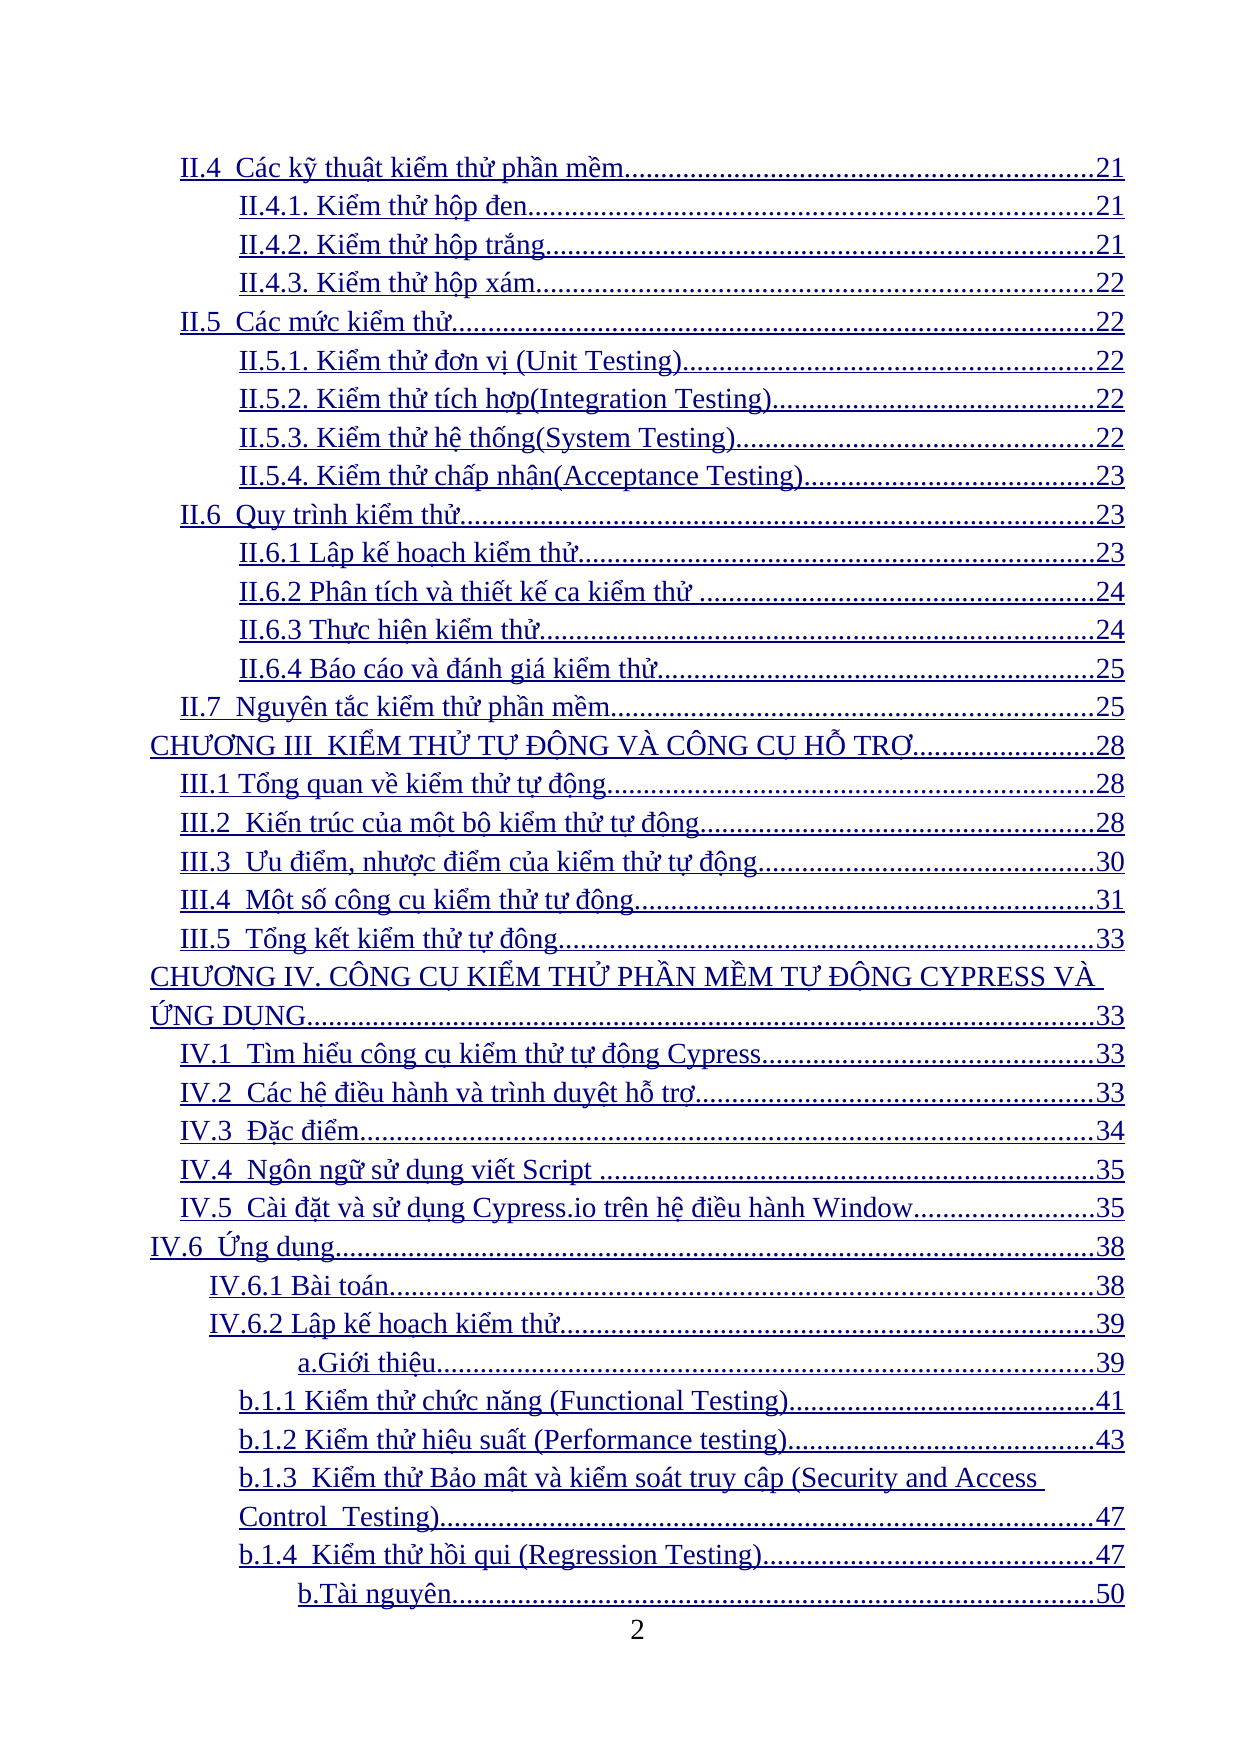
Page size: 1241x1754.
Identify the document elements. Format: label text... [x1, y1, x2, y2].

text [179, 1182, 1125, 1186]
text II.5 Các mức kiểm thử 22 [179, 304, 1125, 333]
text b.1.3 Kiểm thử Bảo mật và kiểm soát truy cập (Security and Access Control Testing) 47 [238, 1460, 1125, 1528]
text III.2 Kiến trúc của một bộ kiểm thử tự động 28 [179, 805, 1125, 834]
text [238, 488, 1125, 492]
text II.4.1. Kiểm thử hộp đen 21 [238, 188, 1125, 218]
text IV.6.2 Lập kế hoạch kiểm thử 39 [209, 1306, 1125, 1335]
text II.6.4 Báo cáo và đánh giá kiểm thử 25 [238, 651, 1125, 680]
text III.3 Ưu điểm, nhược điểm của kiểm thử tự động 30 [179, 844, 1125, 873]
text IV.6 Ứng dụng 38 [150, 1229, 1125, 1258]
text IV.2 Các hệ điều hành và trình duyệt hỗ trợ 33 [179, 1075, 1125, 1104]
text II.4 Các kỹ thuật kiểm thử phần mềm 21 [179, 150, 1125, 179]
text II.5.3. Kiểm thử hệ thống(System Testing) 22 [238, 420, 1125, 449]
text II.7 Nguyên tắc kiểm thử phần mềm 25 [179, 689, 1125, 719]
text b.Tài nguyên 50 [297, 1576, 1125, 1605]
text [238, 257, 1125, 261]
text II.6.1 Lập kế hoạch kiểm thử 23 [238, 535, 1125, 564]
text IV.1 Tìm hiểu công cụ kiểm thử tự động Cypress 33 [179, 1036, 1125, 1065]
text [179, 835, 1125, 839]
text III.5 Tổng kết kiểm thử tự đông 33 [179, 921, 1125, 950]
text [238, 411, 1125, 415]
text III.1 Tổng quan về kiểm thử tự động 28 [179, 767, 1125, 796]
text II.5.4. Kiểm thử chấp nhận(Acceptance Testing) 23 [238, 458, 1125, 487]
text CHƯƠNG IV. CÔNG CỤ KIỂM THỬ PHẦN MỀM TỰ ĐỘNG CYPRESS VÀ ỨNG DỤNG 33 [150, 959, 1125, 1027]
text II.6 Quy trình kiểm thử 23 [179, 497, 1125, 526]
text III.4 Một số công cụ kiểm thử tự động 31 [179, 882, 1125, 911]
text IV.4 Ngôn ngữ sử dụng viết Script 35 [179, 1152, 1125, 1181]
text b.1.2 Kiểm thử hiệu suất (Performance testing) 43 [238, 1422, 1125, 1451]
text a.Giới thiệu 39 [297, 1345, 1125, 1374]
text II.5.1. Kiểm thử đơn vị (Unit Testing) 22 [238, 343, 1125, 372]
text [179, 334, 1125, 338]
text [238, 1567, 1125, 1571]
text CHƯƠNG III KIỂM THỬ TỰ ĐỘNG VÀ CÔNG CỤ HỖ TRỢ 28 [150, 728, 1125, 757]
text [238, 565, 1125, 569]
text IV.3 Đặc điểm 34 [179, 1113, 1125, 1143]
text II.5.2. Kiểm thử tích hợp(Integration Testing) 22 [238, 381, 1125, 410]
text IV.6.1 Bài toán 38 [209, 1268, 1125, 1297]
text b.1.4 Kiểm thử hồi qui (Regression Testing) 47 [238, 1537, 1125, 1566]
text IV.5 Cài đặt và sử dụng Cypress.io trên hệ điều hành Window 35 [179, 1191, 1125, 1220]
text II.6.3 Thực hiện kiểm thử 24 [238, 612, 1125, 641]
text [238, 642, 1125, 646]
text II.6.2 Phân tích và thiết kế ca kiểm thử 24 [238, 574, 1125, 603]
text b.1.1 Kiểm thử chức năng (Functional Testing) 41 [238, 1383, 1125, 1412]
text [238, 1413, 1125, 1417]
text II.4.3. Kiểm thử hộp xám 22 [238, 266, 1125, 295]
text [179, 912, 1125, 916]
text II.4.2. Kiểm thử hộp trắng 21 [238, 227, 1125, 256]
text [179, 1066, 1125, 1070]
